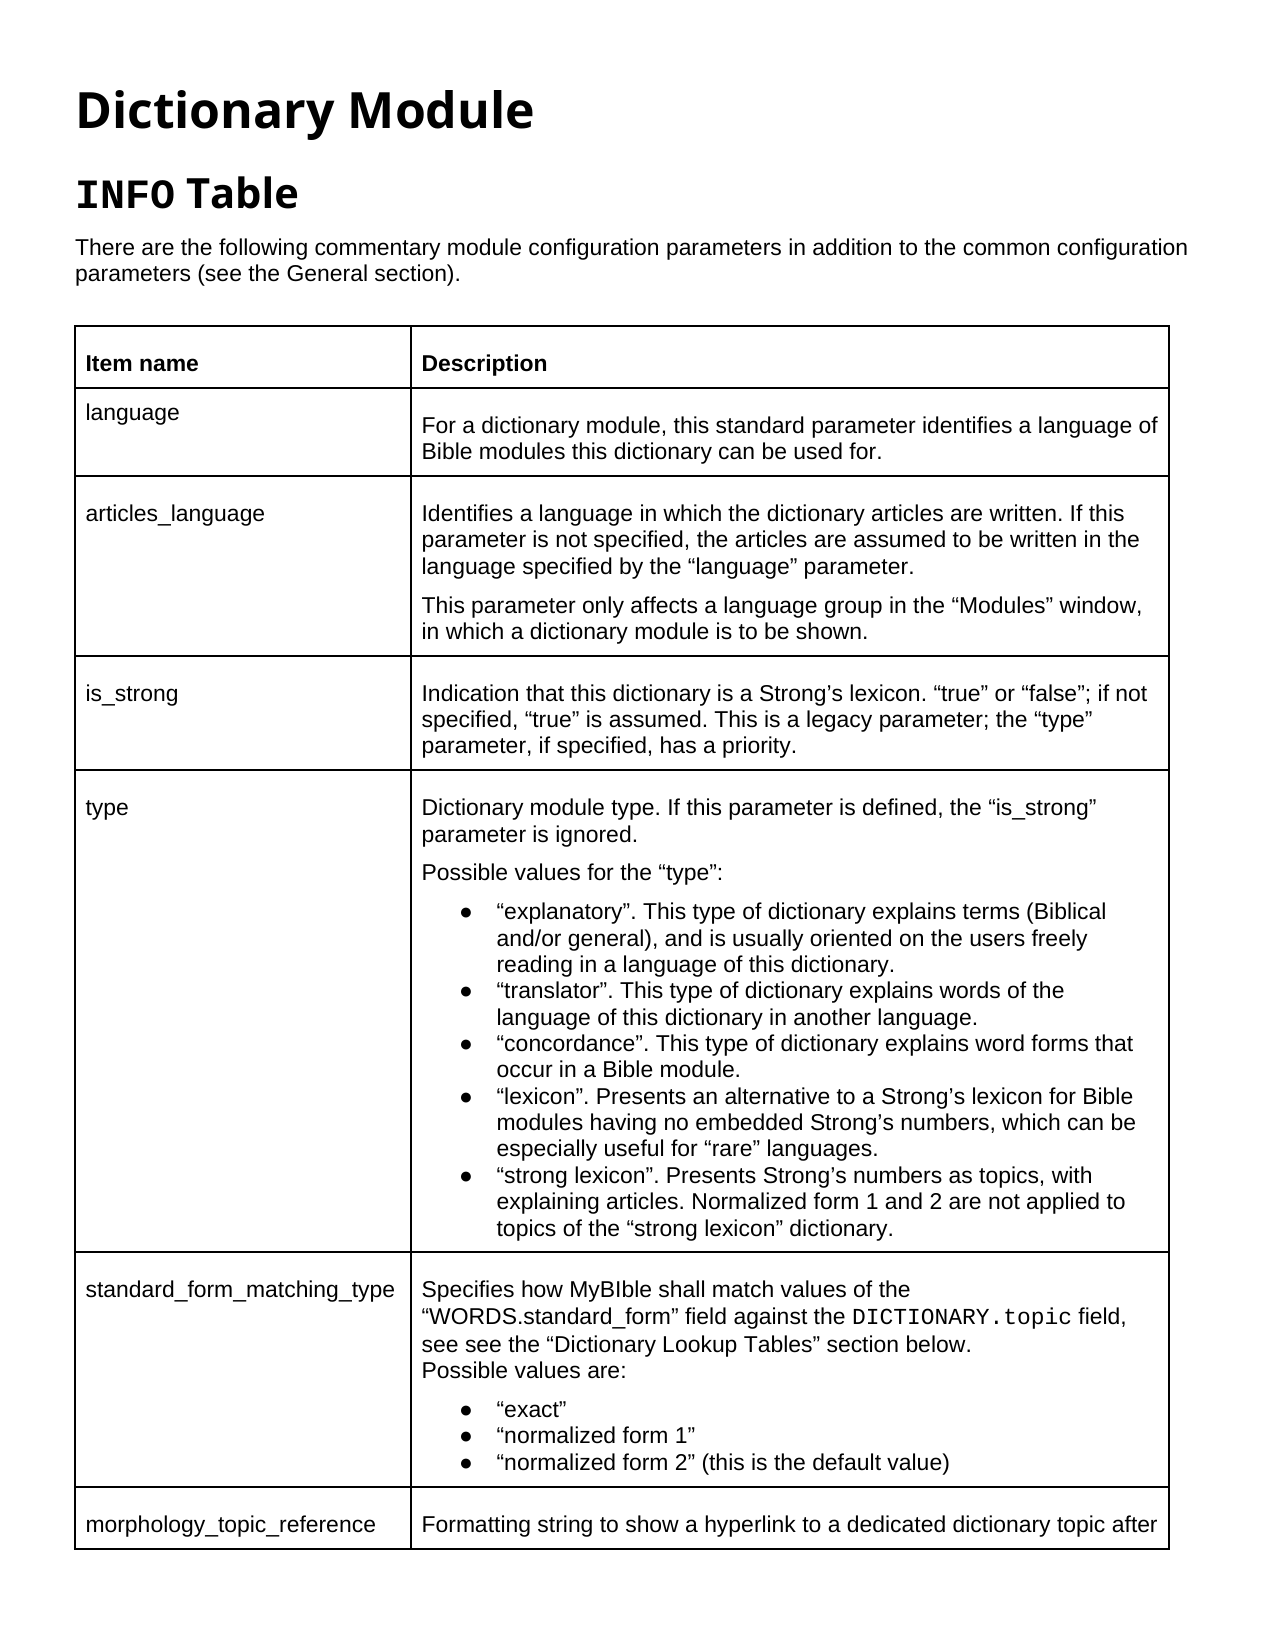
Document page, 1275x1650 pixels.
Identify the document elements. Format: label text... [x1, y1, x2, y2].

table_header Description [412, 327, 1168, 387]
table_cell is_strong [76, 657, 410, 769]
subtitle INFO Table [75, 164, 1200, 221]
table_cell Specifies how MyBIble shall match values of the “WORDS.standard_form” field against the DICTIONARY.topic field, see see the “Dictionary Lookup Tables” section below. Possible values are: “exact” “normalized form 1” “normalized form 2” (this is the default value) [412, 1253, 1168, 1486]
table_cell For a dictionary module, this standard parameter identifies a language of Bible modules this dictionary can be used for. [412, 389, 1168, 475]
table_cell Dictionary module type. If this parameter is defined, the “is_strong” parameter is ignored. Possible values for the “type”: “explanatory”. This type of dictionary explains terms (Biblical and/or general), and is usually oriented on the users freely reading in a language of this dictionary. “translator”. This type of dictionary explains words of the language of this dictionary in another language. “concordance”. This type of dictionary explains word forms that occur in a Bible module. “lexicon”. Presents an alternative to a Strong’s lexicon for Bible modules having no embedded Strong’s numbers, which can be especially useful for “rare” languages. “strong lexicon”. Presents Strong’s numbers as topics, with explaining articles. Normalized form 1 and 2 are not applied to topics of the “strong lexicon” dictionary. [412, 771, 1168, 1251]
table_header Item name [76, 327, 410, 387]
table_cell Indication that this dictionary is a Strong’s lexicon. “true” or “false”; if not specified, “true” is assumed. This is a legacy parameter; the “type” parameter, if specified, has a priority. [412, 657, 1168, 769]
table_cell morphology_topic_reference [76, 1488, 410, 1547]
table_cell Formatting string to show a hyperlink to a dedicated dictionary topic after [412, 1488, 1168, 1547]
table_cell type [76, 771, 410, 1251]
table_cell standard_form_matching_type [76, 1253, 410, 1486]
text There are the following commentary module configuration parameters in addition to the common configuration parameters (see the General section). [75, 233, 1200, 286]
table_cell articles_language [76, 477, 410, 655]
table_cell Identifies a language in which the dictionary articles are written. If this parameter is not specified, the articles are assumed to be written in the language specified by the “language” parameter. This parameter only affects a language group in the “Modules” window, in which a dictionary module is to be shown. [412, 477, 1168, 655]
subtitle Dictionary Module [75, 75, 1200, 143]
table_cell language [76, 389, 410, 475]
